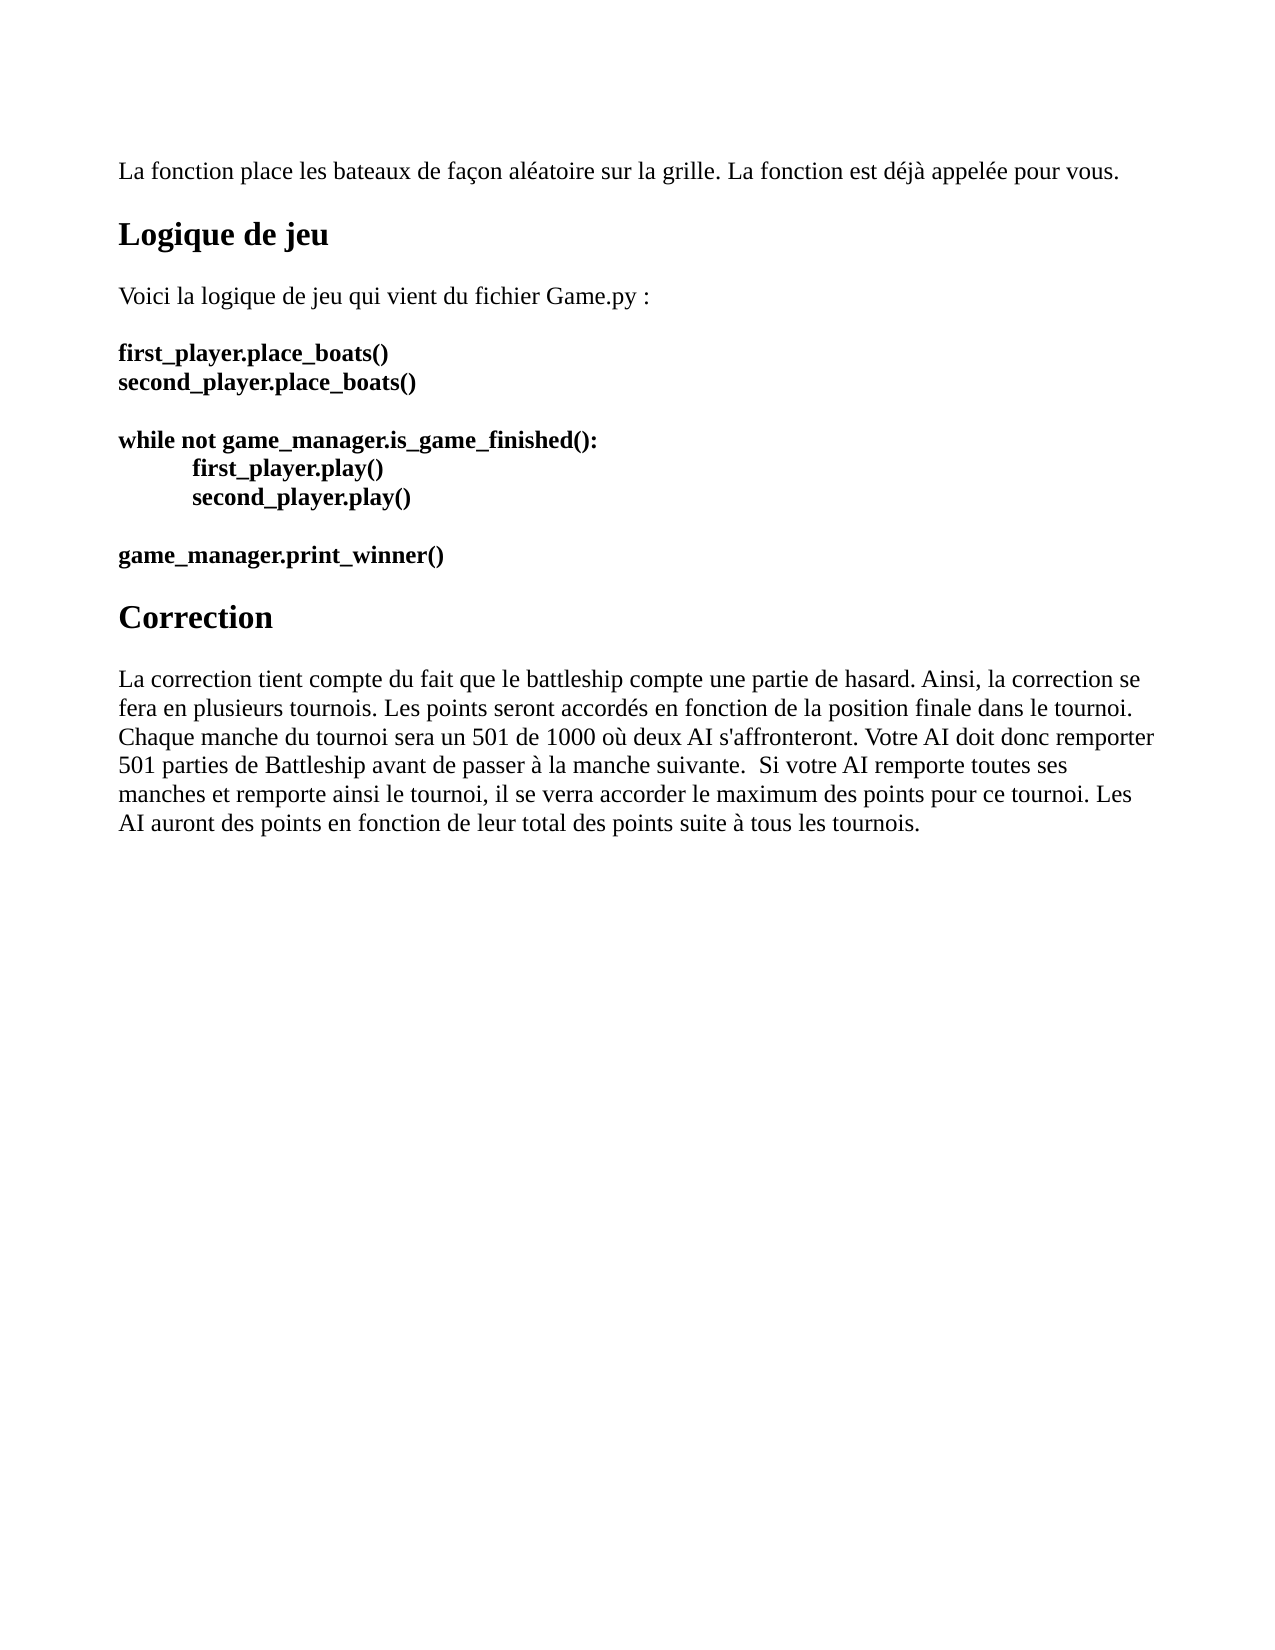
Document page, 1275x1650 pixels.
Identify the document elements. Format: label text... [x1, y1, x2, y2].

text while not game_manager.is_game_finished(): [118, 425, 1157, 453]
text Logique de jeu [118, 214, 1157, 252]
text second_player.place_boats() [118, 367, 1157, 396]
text La fonction place les bateaux de façon aléatoire sur la grille. La fonction est déjà appelée pour vous. [118, 156, 1157, 185]
text first_player.play() [118, 453, 1157, 482]
text second_player.play() [118, 482, 1157, 511]
text Correction [118, 597, 1157, 636]
text first_player.place_boats() [118, 338, 1157, 367]
text La correction tient compte du fait que le battleship compte une partie de hasard. Ainsi, la correction se fera en plusieurs tournois. Les points seront accordés en fonction de la position finale dans le tournoi. Chaque manche du tournoi sera un 501 de 1000 où deux AI s'affronteront. Votre AI doit donc remporter 501 parties de Battleship avant de passer à la manche suivante. Si votre AI remporte toutes ses manches et remporte ainsi le tournoi, il se verra accorder le maximum des points pour ce tournoi. Les AI auront des points en fonction de leur total des points suite à tous les tournois. [118, 664, 1157, 837]
text game_manager.print_winner() [118, 540, 1157, 568]
text Voici la logique de jeu qui vient du fichier Game.py : [118, 281, 1157, 310]
